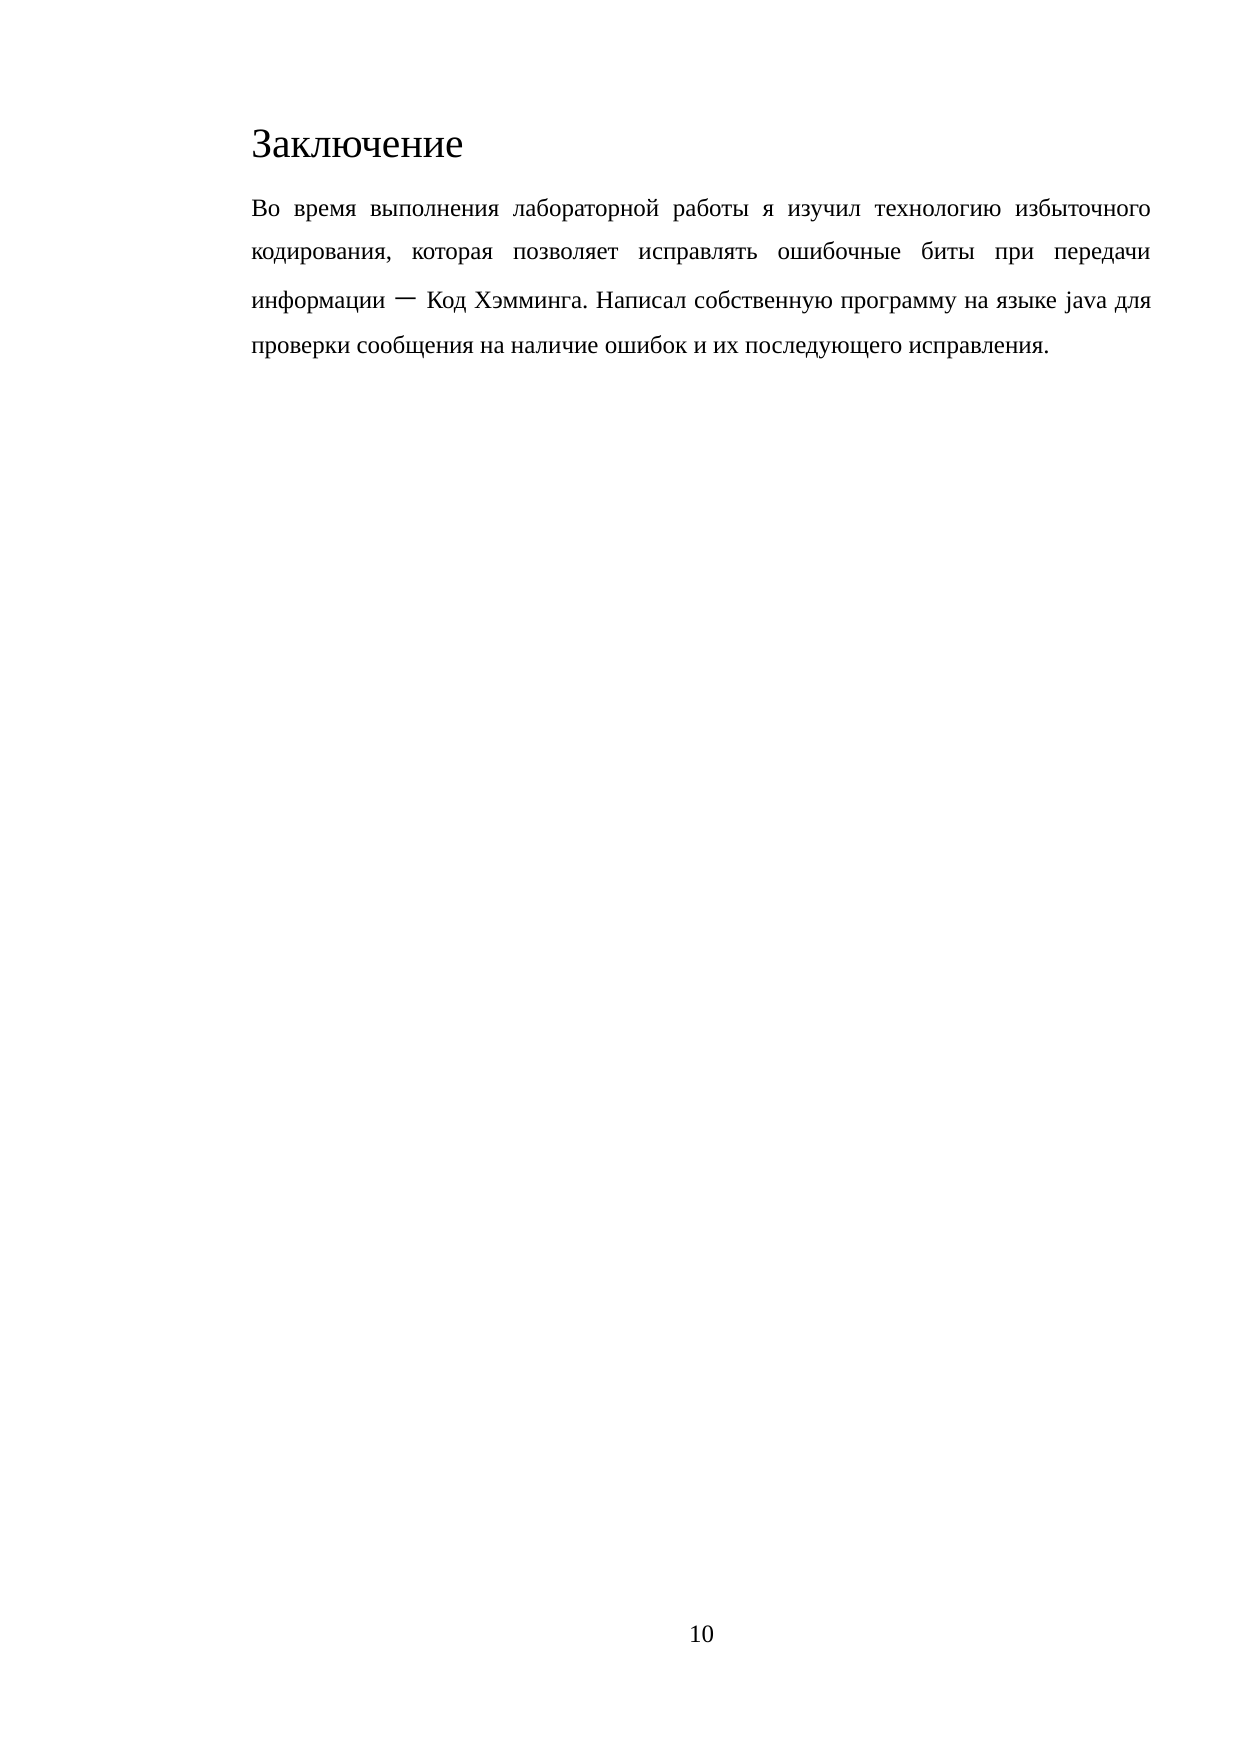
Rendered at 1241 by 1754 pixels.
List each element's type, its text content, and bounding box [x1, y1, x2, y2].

text Во время выполнения лабораторной работы я изучил технологию избыточного кодирования, которая позволяет исправлять ошибочные биты при передачи информации ㅡ Код Хэмминга. Написал собственную программу на языке java для проверки сообщения на наличие ошибок и их последующего исправления. [251, 193, 1152, 359]
subtitle Заключение [251, 118, 1152, 166]
